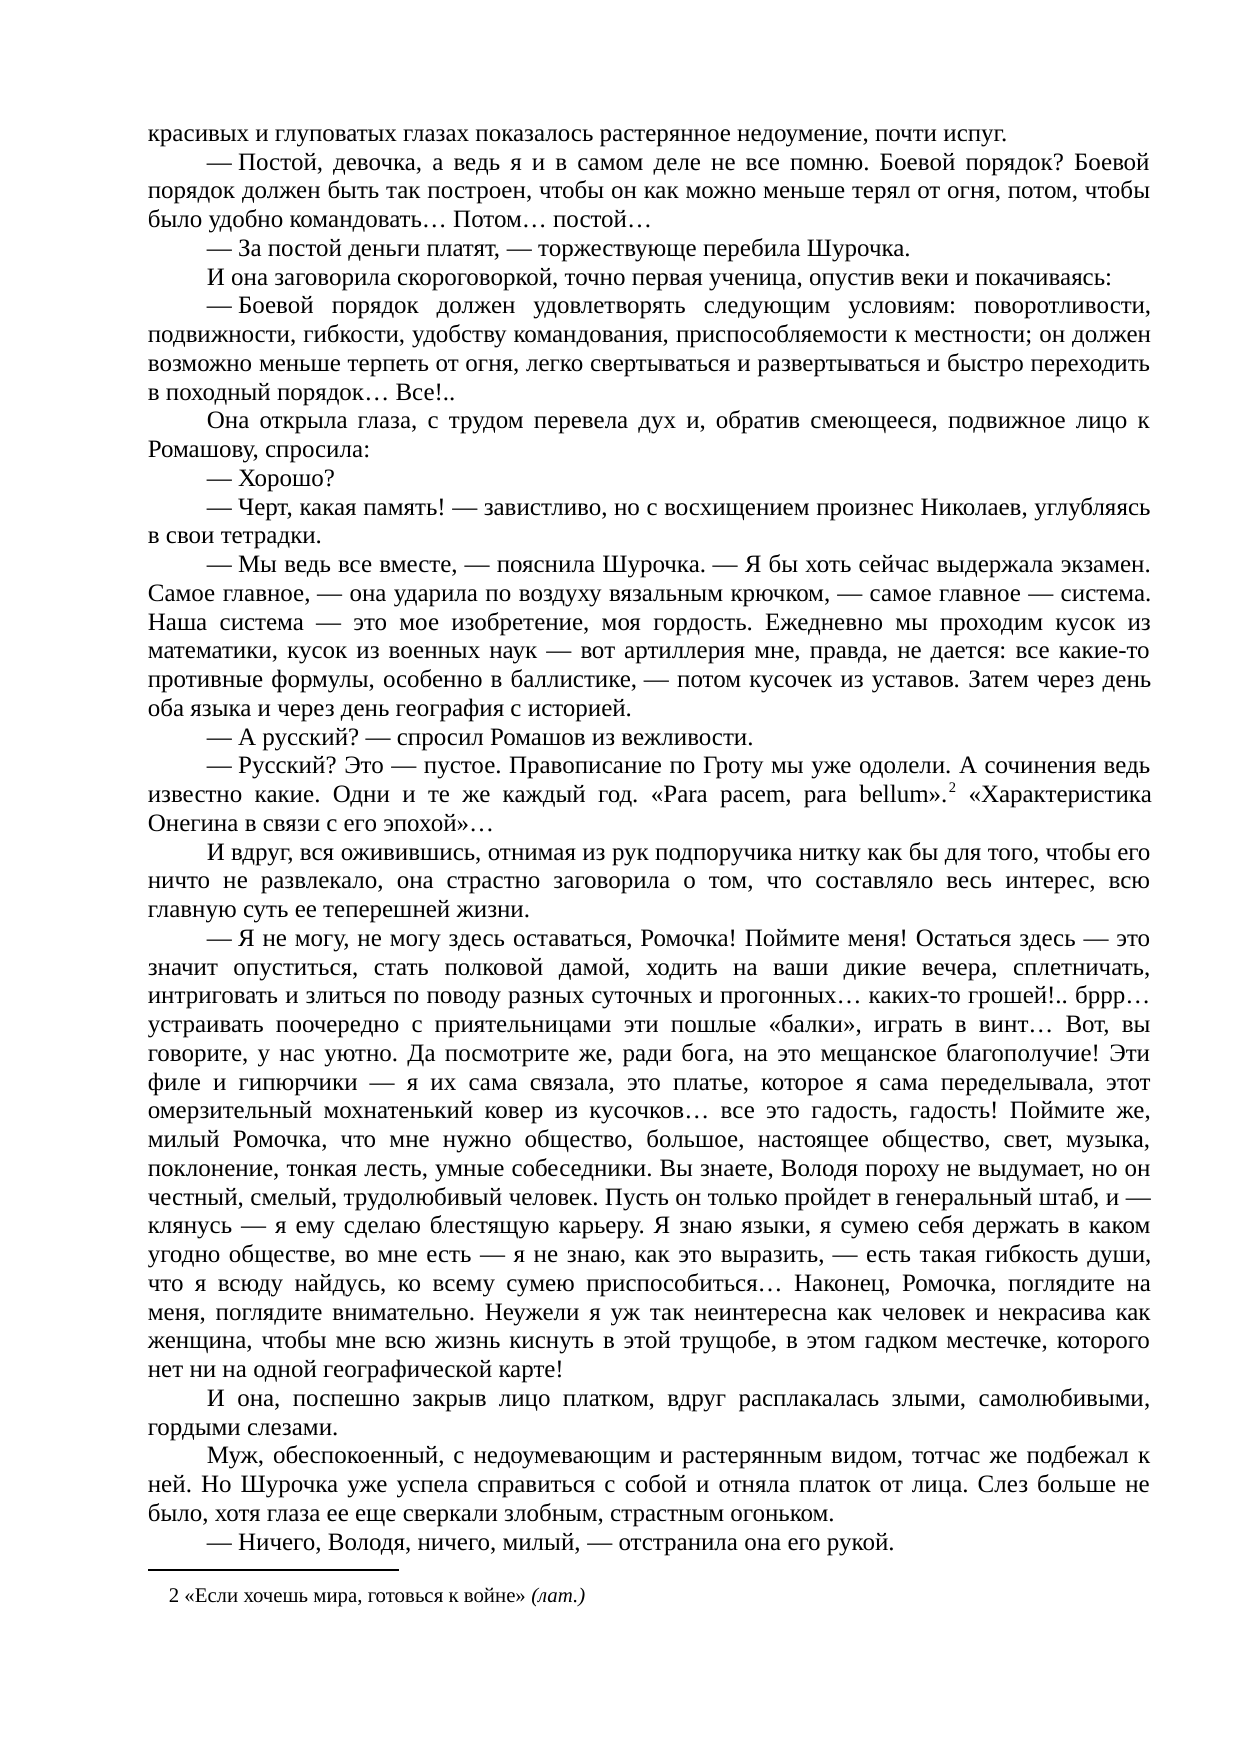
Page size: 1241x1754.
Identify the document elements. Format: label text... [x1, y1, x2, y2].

text — Постой, девочка, а ведь я и в самом деле не все помню. Боевой порядок? Боевой порядок должен быть так построен, чтобы он как можно меньше терял от огня, потом, чтобы было удобно командовать… Потом… постой… [148, 147, 1152, 233]
text — Мы ведь все вместе, — пояснила Шурочка. — Я бы хоть сейчас выдержала экзамен. Самое главное, — она ударила по воздуху вязальным крючком, — самое главное — система. Наша система — это мое изобретение, моя гордость. Ежедневно мы проходим кусок из математики, кусок из военных наук — вот артиллерия мне, правда, не дается: все какие-то противные формулы, особенно в баллистике, — потом кусочек из уставов. Затем через день оба языка и через день география с историей. [148, 549, 1152, 722]
text — Русский? Это — пустое. Правописание по Гроту мы уже одолели. А сочинения ведь известно какие. Одни и те же каждый год. «Para pacem, para bellum». «Характеристика Онегина в связи с его эпохой»… [148, 751, 1152, 837]
text — Хорошо? [148, 463, 1152, 492]
text — Я не могу, не могу здесь оставаться, Ромочка! Поймите меня! Остаться здесь — это значит опуститься, стать полковой дамой, ходить на ваши дикие вечера, сплетничать, интриговать и злиться по поводу разных суточных и прогонных… каких-то грошей!.. бррр… устраивать поочередно с приятельницами эти пошлые «балки», играть в винт… Вот, вы говорите, у нас уютно. Да посмотрите же, ради бога, на это мещанское благополучие! Эти филе и гипюрчики — я их сама связала, это платье, которое я сама переделывала, этот омерзительный мохнатенький ковер из кусочков… все это гадость, гадость! Поймите же, милый Ромочка, что мне нужно общество, большое, настоящее общество, свет, музыка, поклонение, тонкая лесть, умные собеседники. Вы знаете, Володя пороху не выдумает, но он честный, смелый, трудолюбивый человек. Пусть он только пройдет в генеральный штаб, и — клянусь — я ему сделаю блестящую карьеру. Я знаю языки, я сумею себя держать в каком угодно обществе, во мне есть — я не знаю, как это выразить, — есть такая гибкость души, что я всюду найдусь, ко всему сумею приспособиться… Наконец, Ромочка, поглядите на меня, поглядите внимательно. Неужели я уж так неинтересна как человек и некрасива как женщина, чтобы мне всю жизнь киснуть в этой трущобе, в этом гадком местечке, которого нет ни на одной географической карте! [148, 923, 1152, 1383]
text красивых и глуповатых глазах показалось растерянное недоумение, почти испуг. [148, 118, 1152, 147]
text — Боевой порядок должен удовлетворять следующим условиям: поворотливости, подвижности, гибкости, удобству командования, приспособляемости к местности; он должен возможно меньше терпеть от огня, легко свертываться и развертываться и быстро переходить в походный порядок… Все!.. [148, 291, 1152, 406]
text — За постой деньги платят, — торжествующе перебила Шурочка. [148, 233, 1152, 262]
text — Ничего, Володя, ничего, милый, — отстранила она его рукой. [148, 1527, 1152, 1556]
text — А русский? — спросил Ромашов из вежливости. [148, 722, 1152, 751]
text И она, поспешно закрыв лицо платком, вдруг расплакалась злыми, самолюбивыми, гордыми слезами. [148, 1383, 1152, 1441]
text Муж, обеспокоенный, с недоумевающим и растерянным видом, тотчас же подбежал к ней. Но Шурочка уже успела справиться с собой и отняла платок от лица. Слез больше не было, хотя глаза ее еще сверкали злобным, страстным огоньком. [148, 1441, 1152, 1527]
text Она открыла глаза, с трудом перевела дух и, обратив смеющееся, подвижное лицо к Ромашову, спросила: [148, 406, 1152, 463]
text И она заговорила скороговоркой, точно первая ученица, опустив веки и покачиваясь: [148, 262, 1152, 291]
text — Черт, какая память! — завистливо, но с восхищением произнес Николаев, углубляясь в свои тетрадки. [148, 492, 1152, 549]
text «Если хочешь мира, готовься к войне» (лат.) [148, 1576, 1152, 1607]
text И вдруг, вся оживившись, отнимая из рук подпоручика нитку как бы для того, чтобы его ничто не развлекало, она страстно заговорила о том, что составляло весь интерес, всю главную суть ее теперешней жизни. [148, 837, 1152, 923]
